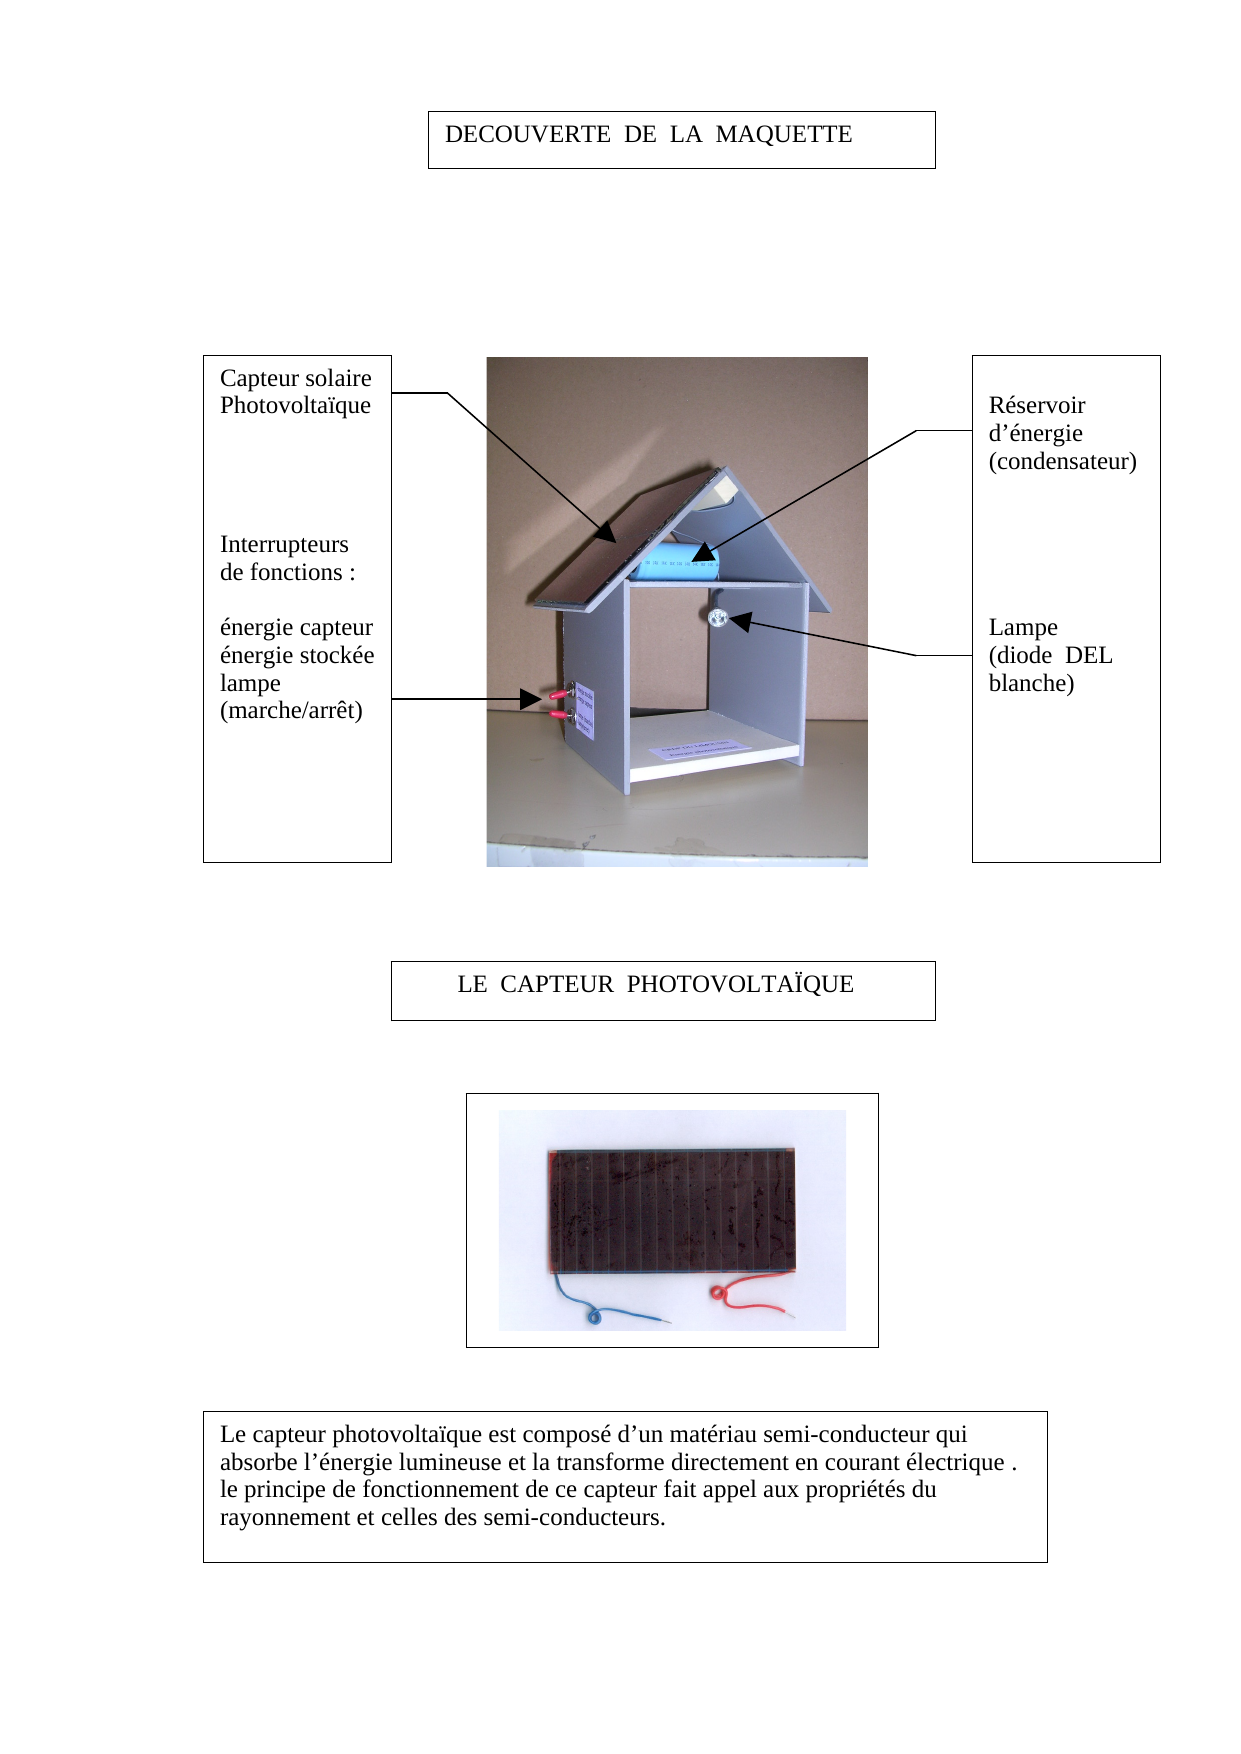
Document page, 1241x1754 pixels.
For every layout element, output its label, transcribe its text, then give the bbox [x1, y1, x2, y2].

text (marche/arrêt) [220, 696, 376, 724]
text (condensateur) [988, 447, 1144, 475]
text Interrupteurs [220, 530, 376, 558]
text rayonnement et celles des semi-conducteurs. [220, 1503, 1032, 1531]
text Capteur solaire [220, 364, 376, 392]
text absorbe l’énergie lumineuse et la transforme directement en courant électrique . [220, 1448, 1032, 1476]
text le principe de fonctionnement de ce capteur fait appel aux propriétés du [220, 1476, 1032, 1503]
text LE CAPTEUR PHOTOVOLTAÏQUE [407, 970, 919, 998]
text blanche) [988, 669, 1144, 696]
text Lampe [988, 613, 1144, 641]
text énergie capteur [220, 613, 376, 641]
text (diode DEL [988, 641, 1144, 669]
picture [498, 1110, 847, 1331]
text énergie stockée [220, 641, 376, 669]
picture [486, 357, 868, 867]
text lampe [220, 669, 376, 696]
text DECOUVERTE DE LA MAQUETTE [445, 120, 919, 148]
text d’énergie [988, 419, 1144, 447]
text Photovoltaïque [220, 392, 376, 419]
text Le capteur photovoltaïque est composé d’un matériau semi-conducteur qui [220, 1420, 1032, 1448]
text de fonctions : [220, 558, 376, 586]
text Réservoir [988, 392, 1144, 419]
